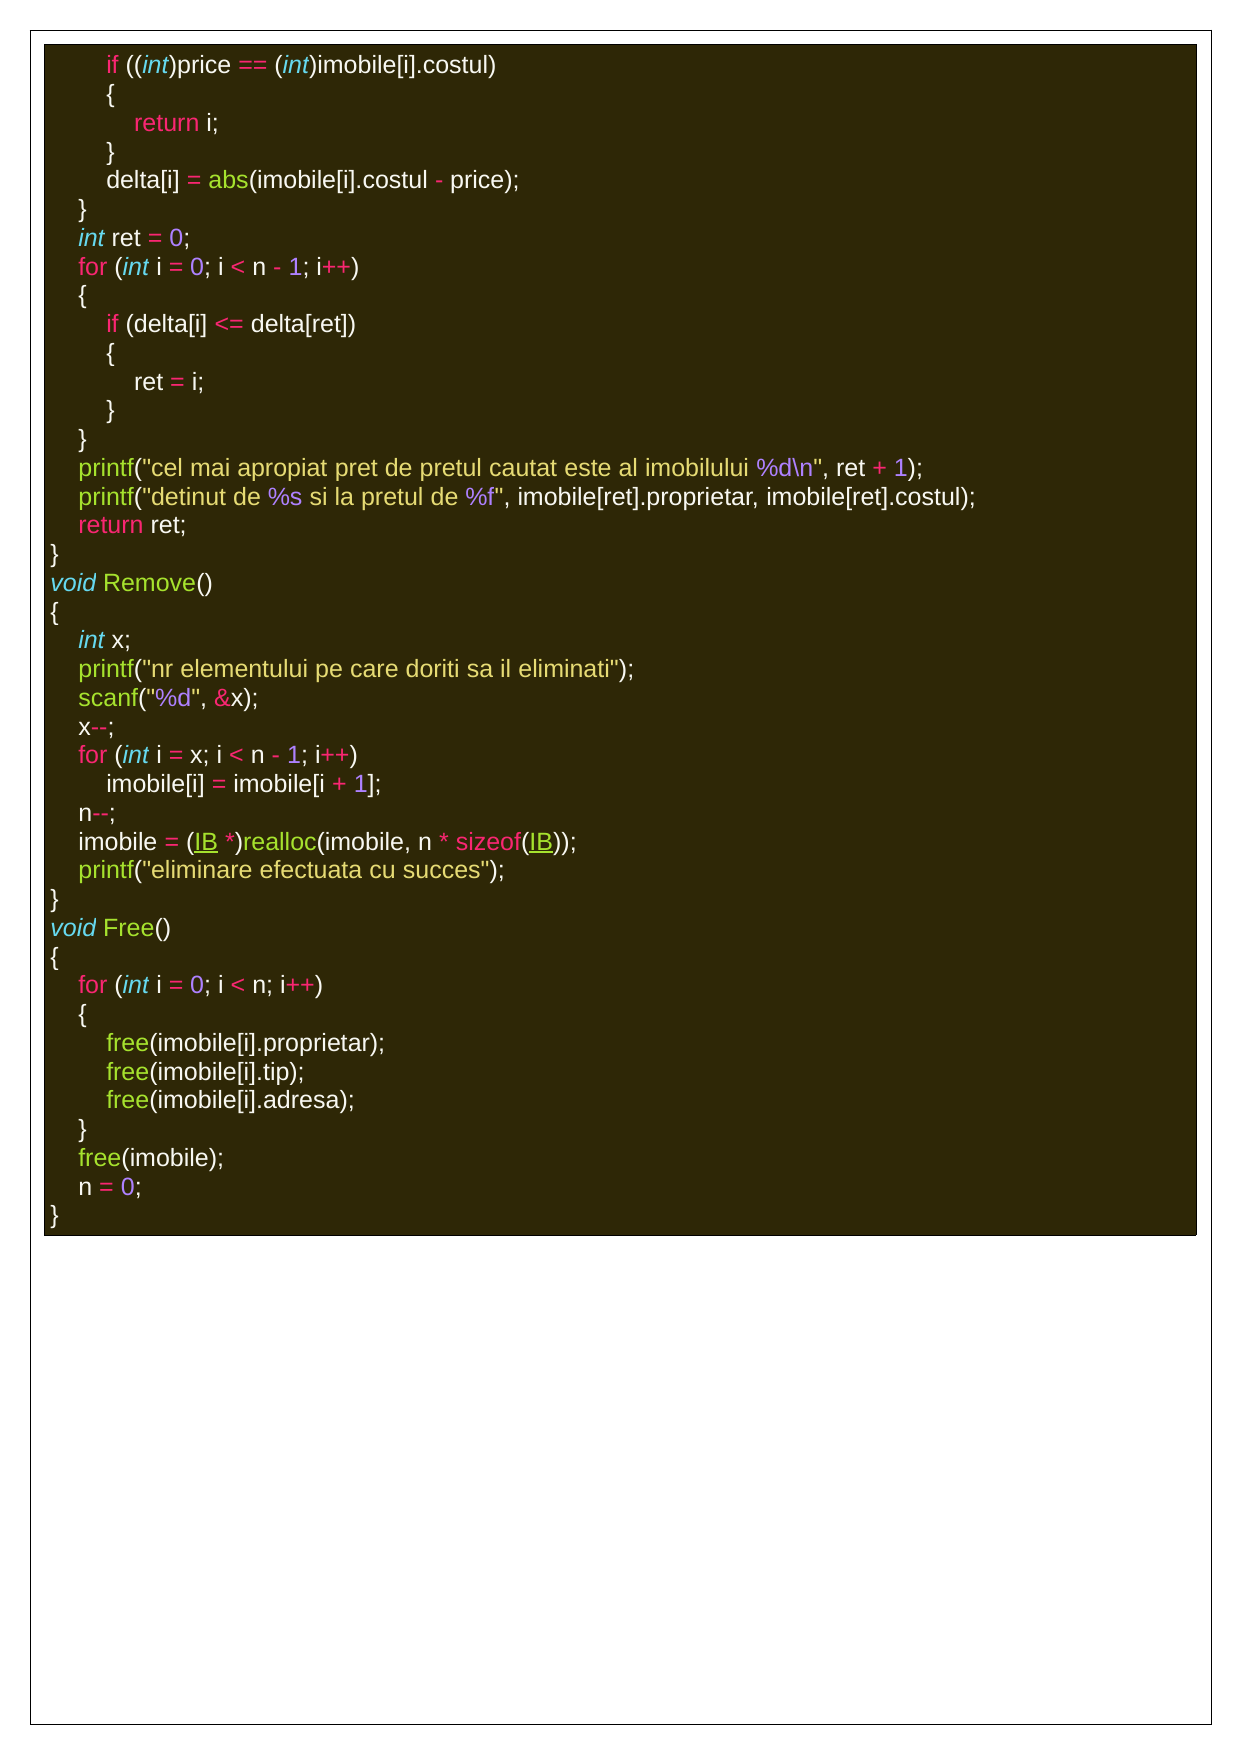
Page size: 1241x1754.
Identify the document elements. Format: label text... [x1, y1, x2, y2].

table_header if ((int)price == (int)imobile[i].costul) { return i; } delta[i] = abs(imobile[i].costul - price); } int ret = 0; for (int i = 0; i < n - 1; i++) { if (delta[i] <= delta[ret]) { ret = i; } } printf("cel mai apropiat pret de pretul cautat este al imobilului %d\n", ret + 1); printf("detinut de %s si la pretul de %f", imobile[ret].proprietar, imobile[ret].costul); return ret; } void Remove() { int x; printf("nr elementului pe care doriti sa il eliminati"); scanf("%d", &x); x--; for (int i = x; i < n - 1; i++) imobile[i] = imobile[i + 1]; n--; imobile = (IB *)realloc(imobile, n * sizeof(IB)); printf("eliminare efectuata cu succes"); } void Free() { for (int i = 0; i < n; i++) { free(imobile[i].proprietar); free(imobile[i].tip); free(imobile[i].adresa); } free(imobile); n = 0; } [45, 45, 1196, 1235]
